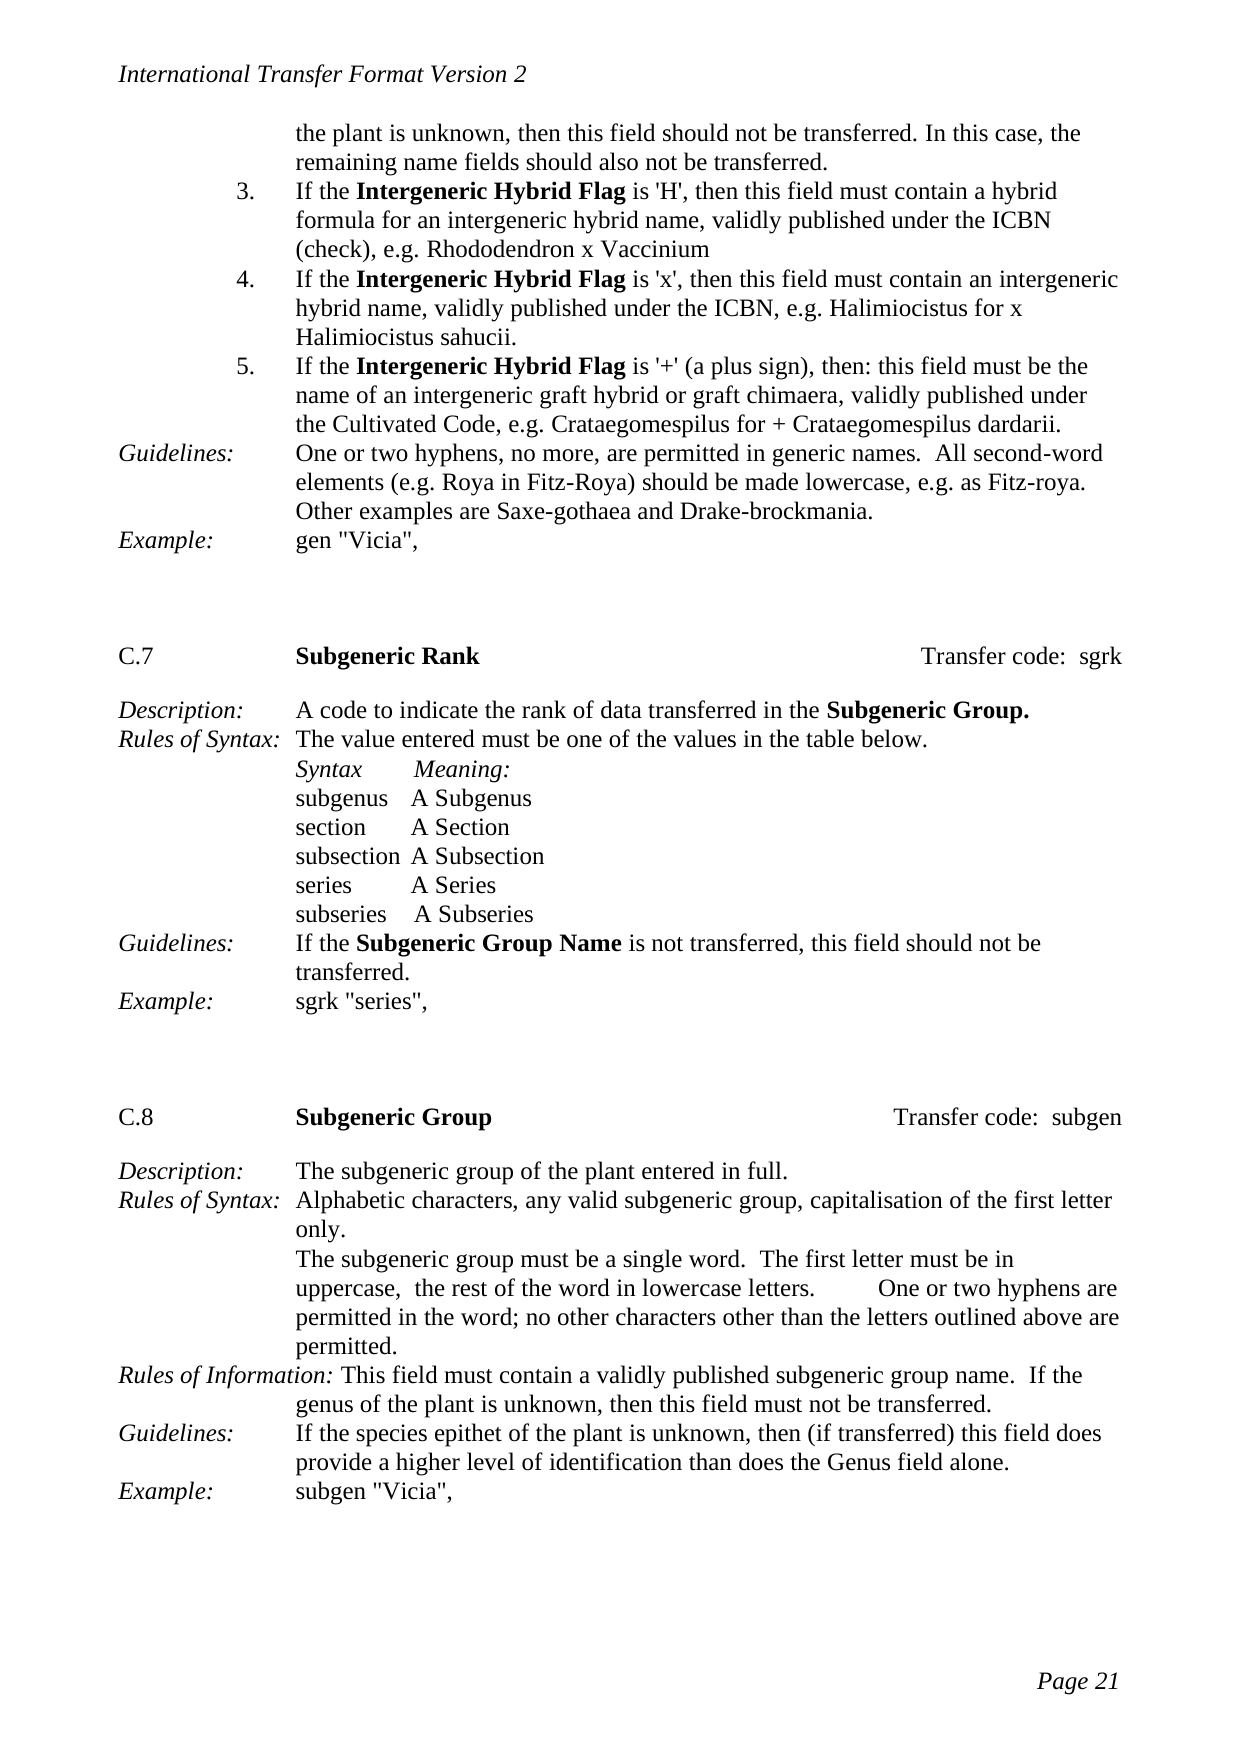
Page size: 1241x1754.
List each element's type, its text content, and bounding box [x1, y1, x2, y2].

text subseries A Subseries [118, 899, 1122, 928]
text Guidelines: If the species epithet of the plant is unknown, then (if transferred) this field does provide a higher level of identification than does the Genus field alone. [118, 1418, 1122, 1476]
text Example: sgrk "series", [118, 986, 1122, 1015]
text Guidelines: One or two hyphens, no more, are permitted in generic names. All second‑word elements (e.g. Roya in Fitz‑Roya) should be made lowercase, e.g. as Fitz‑roya. Other examples are Saxe‑gothaea and Drake‑brockmania. [118, 438, 1122, 525]
text C.8 Subgeneric Group Transfer code: subgen [118, 1102, 1122, 1131]
text Rules of Syntax: Alphabetic characters, any valid subgeneric group, capitalisation of the first letter only. [118, 1185, 1122, 1243]
text Description: A code to indicate the rank of data transferred in the Subgeneric Group. [118, 695, 1122, 724]
text Rules of Syntax: The value entered must be one of the values in the table below. [118, 724, 1122, 753]
text section A Section [295, 812, 1122, 841]
text subgenus A Subgenus [295, 782, 1122, 812]
text 4. If the Intergeneric Hybrid Flag is 'x', then this field must contain an intergeneric hybrid name, validly published under the ICBN, e.g. Halimiocistus for x Halimiocistus sahucii. [236, 263, 1122, 351]
text C.7 Subgeneric Rank Transfer code: sgrk [118, 641, 1122, 670]
text Example: gen "Vicia", [118, 525, 1122, 554]
text Rules of Information: This field must contain a validly published subgeneric group name. If the genus of the plant is unknown, then this field must not be transferred. [118, 1360, 1122, 1418]
text Syntax Meaning: [118, 753, 1122, 782]
text The subgeneric group must be a single word. The first letter must be in uppercase, the rest of the word in lowercase letters. One or two hyphens are permitted in the word; no other characters other than the letters outlined above are permitted. [118, 1243, 1122, 1360]
text series A Series [295, 870, 1122, 899]
text Description: The subgeneric group of the plant entered in full. [118, 1156, 1122, 1185]
text 5. If the Intergeneric Hybrid Flag is '+' (a plus sign), then: this field must be the name of an intergeneric graft hybrid or graft chimaera, validly published under the Cultivated Code, e.g. Crataegomespilus for + Crataegomespilus dardarii. [236, 351, 1122, 438]
text the plant is unknown, then this field should not be transferred. In this case, the remaining name fields should also not be transferred. [236, 118, 1122, 176]
text subsection A Subsection [295, 841, 1122, 870]
text Guidelines: If the Subgeneric Group Name is not transferred, this field should not be transferred. [118, 928, 1122, 986]
text Example: subgen "Vicia", [118, 1476, 1122, 1505]
text 3. If the Intergeneric Hybrid Flag is 'H', then this field must contain a hybrid formula for an intergeneric hybrid name, validly published under the ICBN (check), e.g. Rhododendron x Vaccinium [236, 176, 1122, 263]
